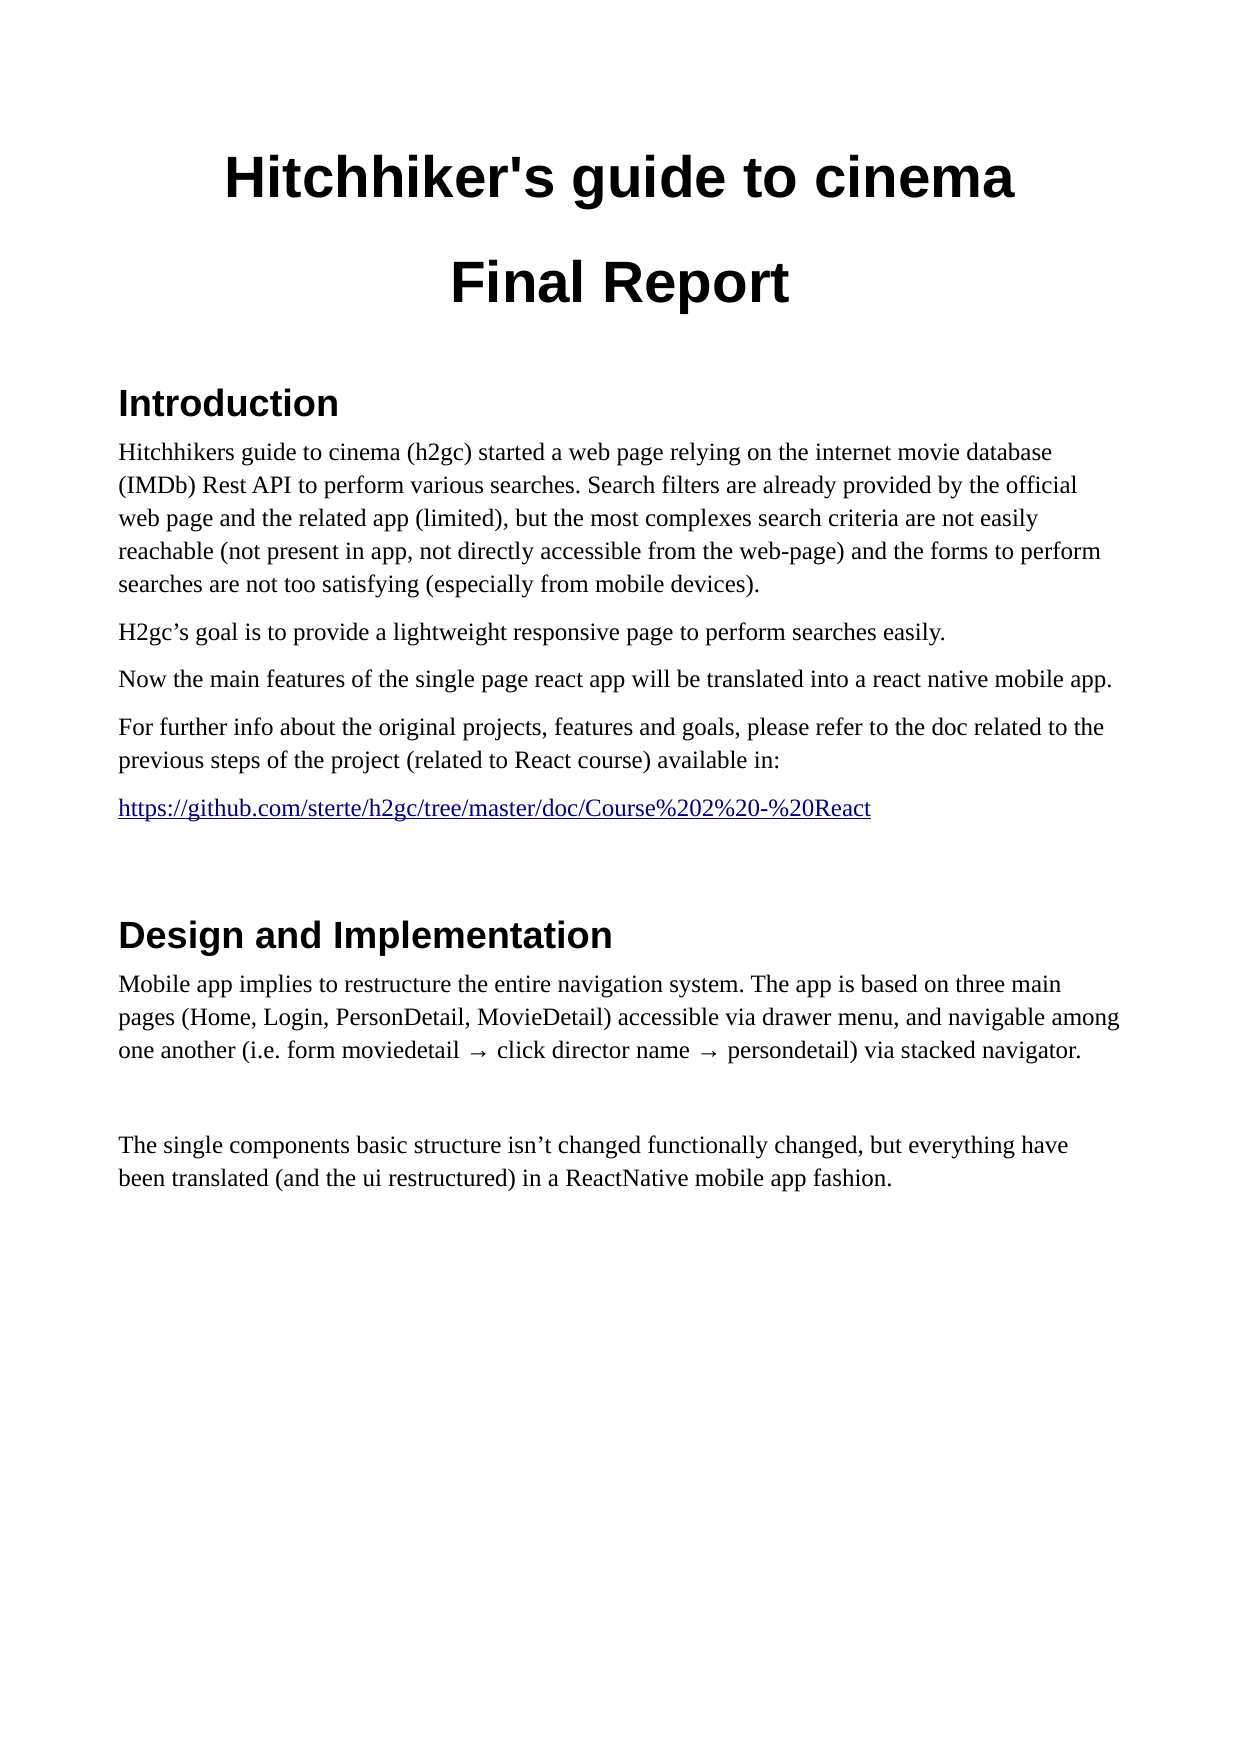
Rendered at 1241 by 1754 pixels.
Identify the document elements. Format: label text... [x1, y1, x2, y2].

text https://github.com/sterte/h2gc/tree/master/doc/Course%202%20-%20React [118, 793, 1122, 821]
text For further info about the original projects, features and goals, please refer to the doc related to the previous steps of the project (related to React course) available in: [118, 712, 1122, 774]
title Hitchhiker's guide to cinema [118, 143, 1122, 210]
text H2gc’s goal is to provide a lightweight responsive page to perform searches easily. [118, 617, 1122, 646]
text Now the main features of the single page react app will be translated into a react native mobile app. [118, 664, 1122, 693]
text Mobile app implies to restructure the entire navigation system. The app is based on three main pages (Home, Login, PersonDetail, MovieDetail) accessible via drawer menu, and navigable among one another (i.e. form moviedetail → click director name → persondetail) via stacked navigator. [118, 969, 1122, 1064]
text The single components basic structure isn’t changed functionally changed, but everything have been translated (and the ui restructured) in a ReactNative mobile app fashion. [118, 1130, 1122, 1192]
text Hitchhikers guide to cinema (h2gc) started a web page relying on the internet movie database (IMDb) Rest API to perform various searches. Search filters are already provided by the official web page and the related app (limited), but the most complexes search criteria are not easily reachable (not present in app, not directly accessible from the web-page) and the forms to perform searches are not too satisfying (especially from mobile devices). [118, 437, 1122, 598]
subtitle Introduction [118, 381, 1122, 425]
title Final Report [118, 248, 1122, 315]
subtitle Design and Implementation [118, 913, 1122, 957]
